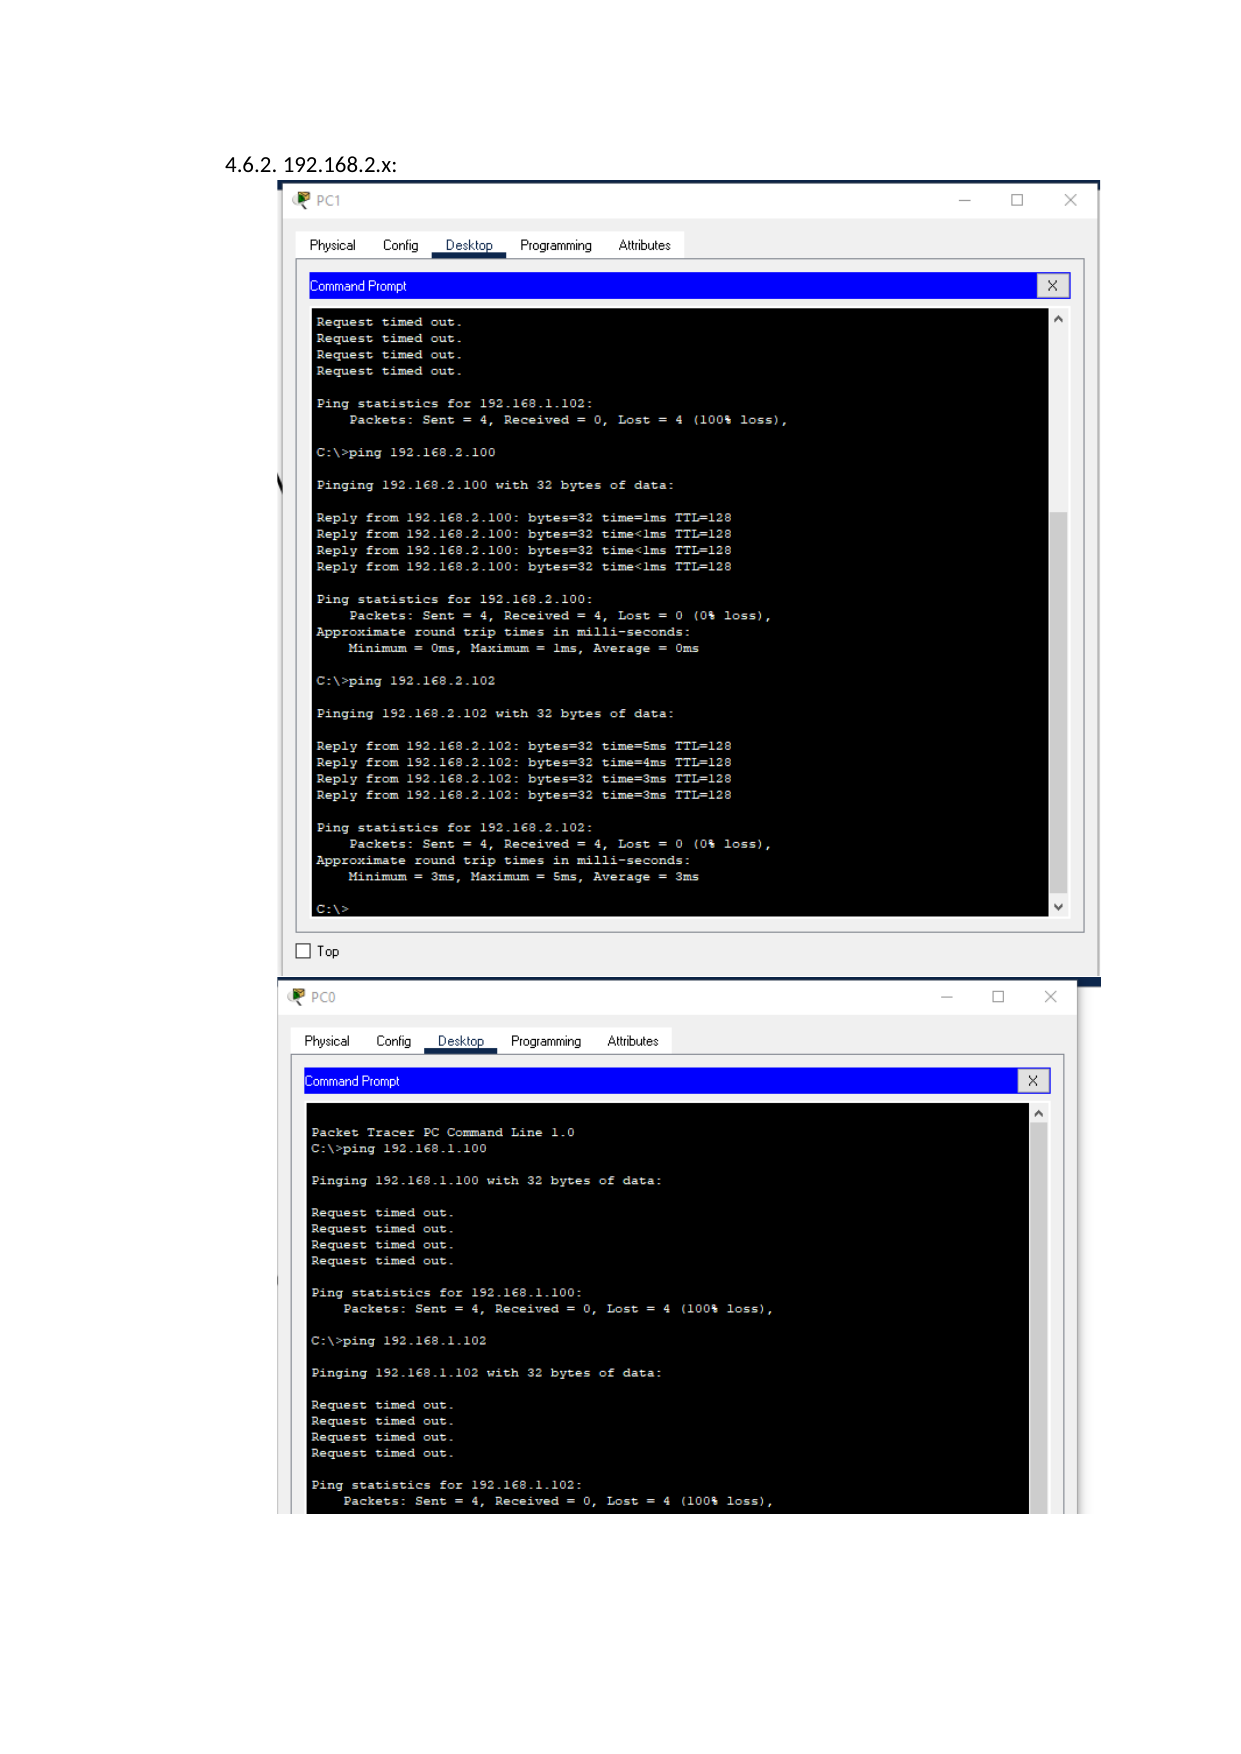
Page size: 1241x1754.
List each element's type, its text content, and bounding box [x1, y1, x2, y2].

list 192.168.2.x: [225, 150, 1090, 1513]
